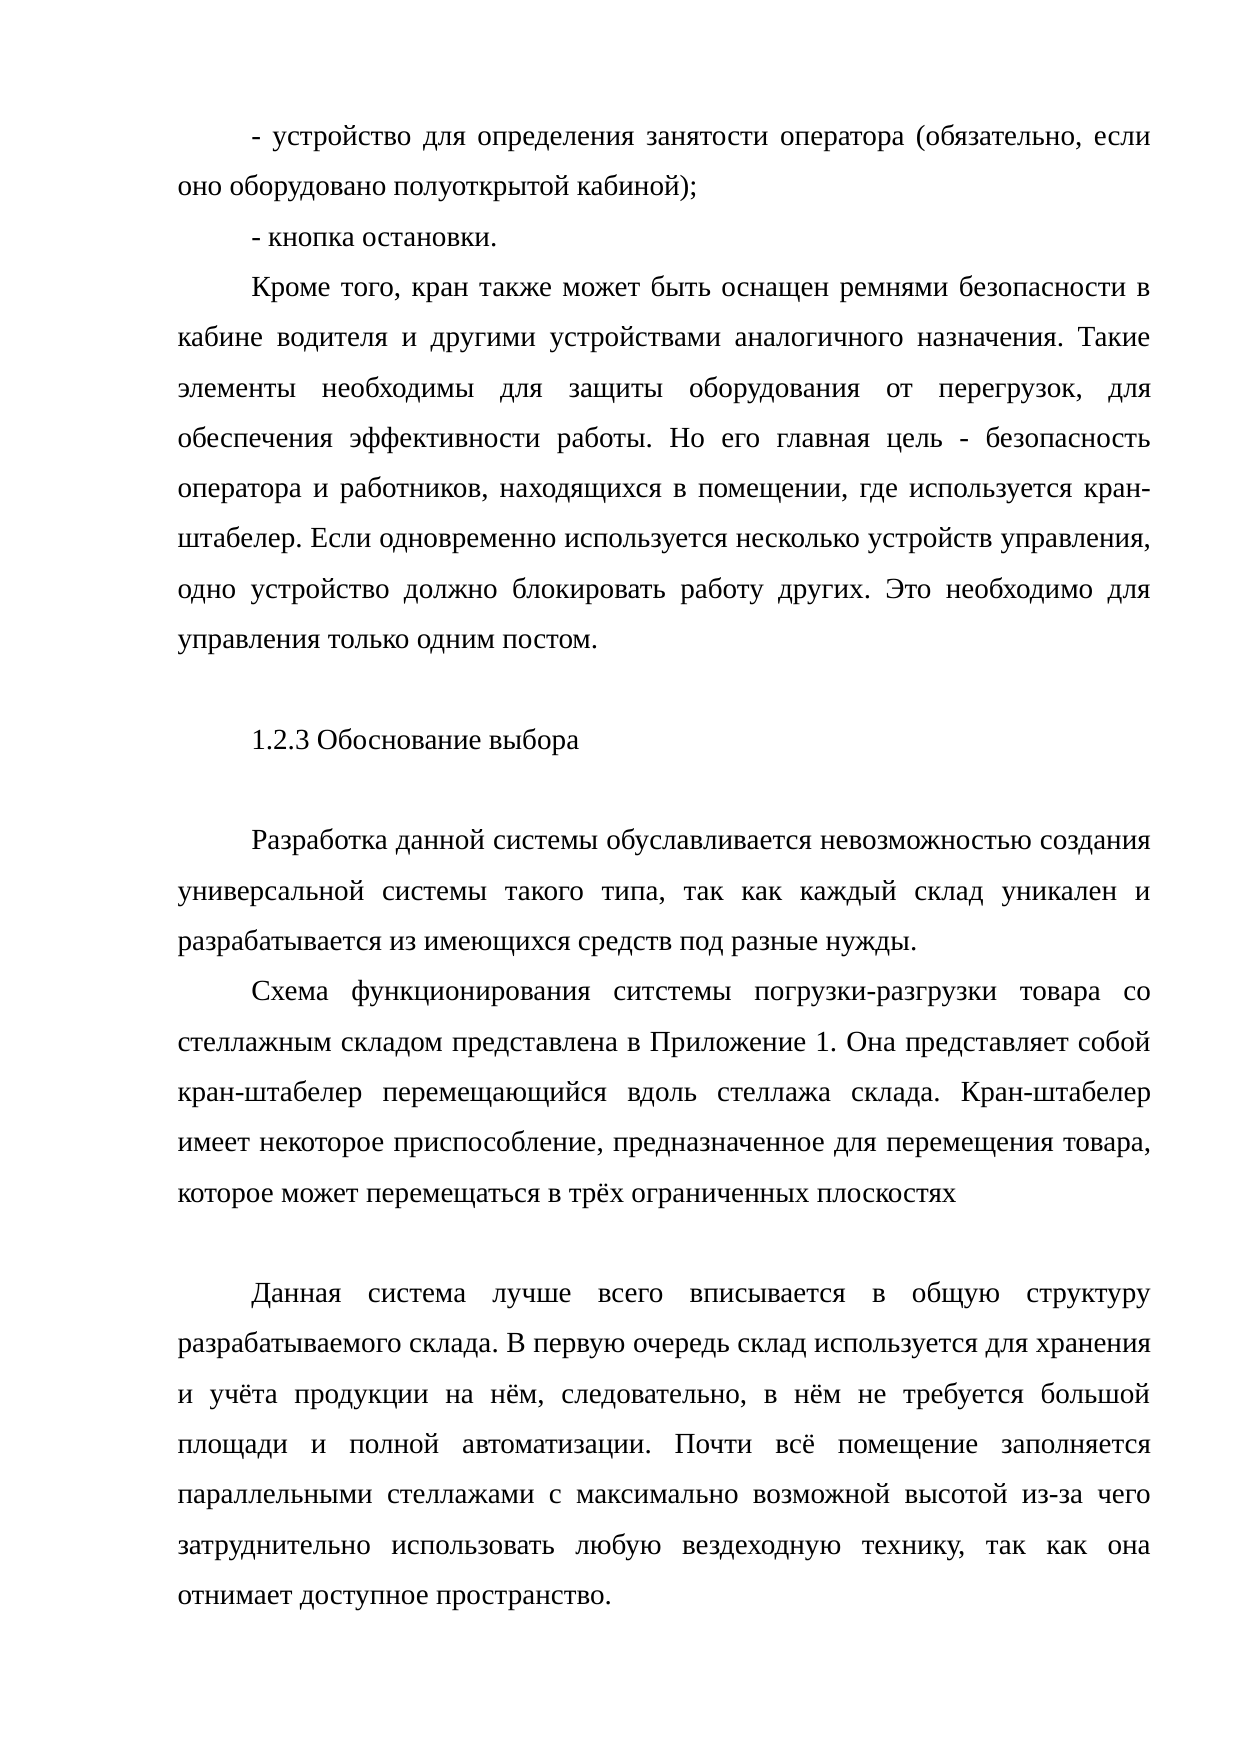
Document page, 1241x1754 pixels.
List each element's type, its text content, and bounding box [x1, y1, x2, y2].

text Данная система лучше всего вписывается в общую структуру разрабатываемого склада. В первую очередь склад используется для хранения и учёта продукции на нём, следовательно, в нём не требуется большой площади и полной автоматизации. Почти всё помещение заполняется параллельными стеллажами с максимально возможной высотой из-за чего затруднительно использовать любую вездеходную технику, так как она отнимает доступное пространство. [177, 1275, 1152, 1611]
subtitle 1.2.3 Обоснование выбора [177, 722, 1152, 755]
text - устройство для определения занятости оператора (обязательно, если оно оборудовано полуоткрытой кабиной); [177, 118, 1152, 202]
text Разработка данной системы обуславливается невозможностью создания универсальной системы такого типа, так как каждый склад уникален и разрабатывается из имеющихся средств под разные нужды. [177, 822, 1152, 957]
text Кроме того, кран также может быть оснащен ремнями безопасности в кабине водителя и другими устройствами аналогичного назначения. Такие элементы необходимы для защиты оборудования от перегрузок, для обеспечения эффективности работы. Но его главная цель - безопасность оператора и работников, находящихся в помещении, где используется кран-штабелер. Если одновременно используется несколько устройств управления, одно устройство должно блокировать работу других. Это необходимо для управления только одним постом. [177, 269, 1152, 655]
text - кнопка остановки. [177, 219, 1152, 252]
text Схема функционирования ситстемы погрузки-разгрузки товара со стеллажным складом представлена в Приложение 1. Она представляет собой кран-штабелер перемещающийся вдоль стеллажа склада. Кран-штабелер имеет некоторое приспособление, предназначенное для перемещения товара, которое может перемещаться в трёх ограниченных плоскостях [177, 973, 1152, 1208]
